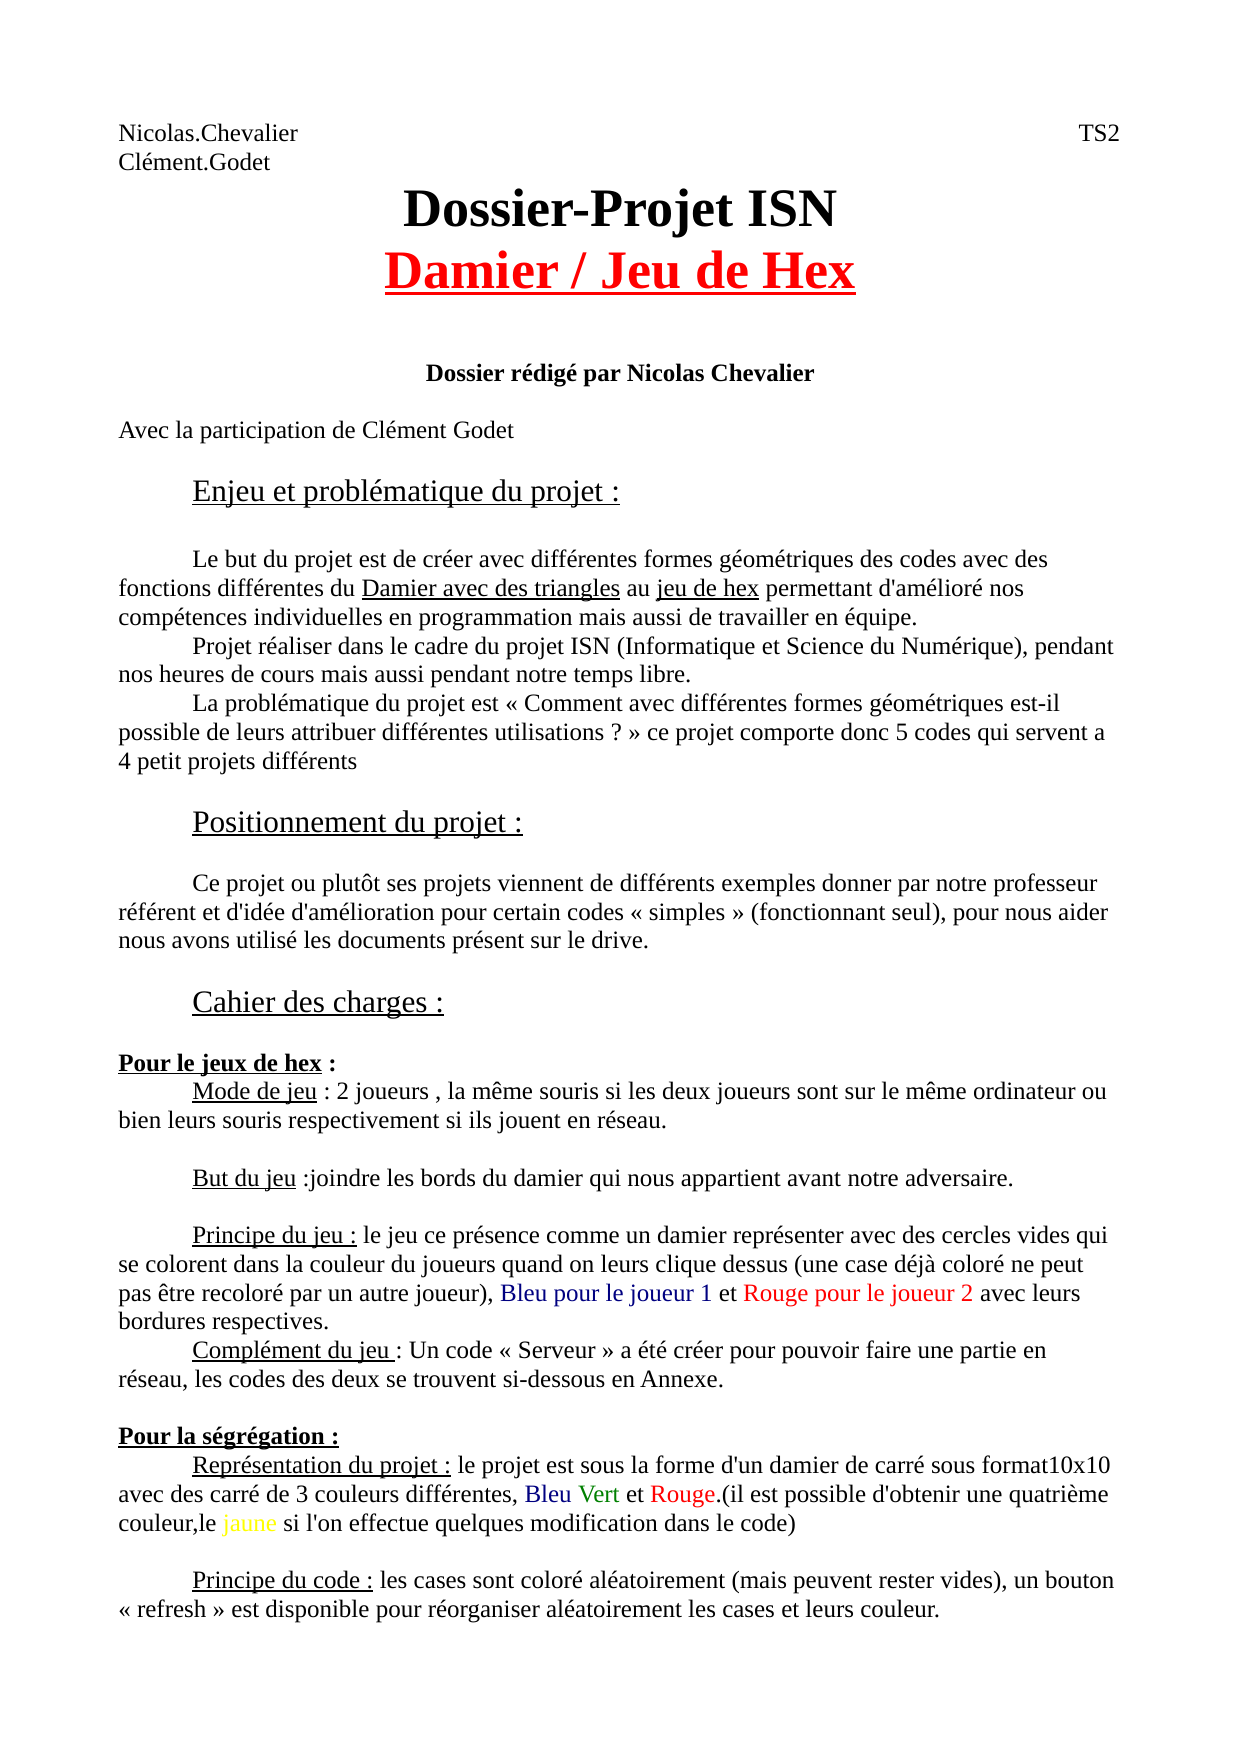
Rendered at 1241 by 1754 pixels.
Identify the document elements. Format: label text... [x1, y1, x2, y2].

text Dossier-Projet ISN [118, 176, 1122, 238]
text Mode de jeu : 2 joueurs , la même souris si les deux joueurs sont sur le même ordinateur ou bien leurs souris respectivement si ils jouent en réseau. [118, 1076, 1122, 1134]
text Dossier rédigé par Nicolas Chevalier [118, 358, 1122, 386]
text La problématique du projet est « Comment avec différentes formes géométriques est-il possible de leurs attribuer différentes utilisations ? » ce projet comporte donc 5 codes qui servent a 4 petit projets différents [118, 688, 1122, 774]
text Positionnement du projet : [118, 803, 1122, 839]
text Pour la ségrégation : [118, 1421, 1122, 1450]
text Complément du jeu : Un code « Serveur » a été créer pour pouvoir faire une partie en réseau, les codes des deux se trouvent si-dessous en Annexe. [118, 1335, 1122, 1393]
text Le but du projet est de créer avec différentes formes géométriques des codes avec des fonctions différentes du Damier avec des triangles au jeu de hex permettant d'amélioré nos compétences individuelles en programmation mais aussi de travailler en équipe. [118, 544, 1122, 631]
text Ce projet ou plutôt ses projets viennent de différents exemples donner par notre professeur référent et d'idée d'amélioration pour certain codes « simples » (fonctionnant seul), pour nous aider nous avons utilisé les documents présent sur le drive. [118, 868, 1122, 954]
text Nicolas.Chevalier TS2 [118, 118, 1122, 147]
text Principe du code : les cases sont coloré aléatoirement (mais peuvent rester vides), un bouton « refresh » est disponible pour réorganiser aléatoirement les cases et leurs couleur. [118, 1565, 1122, 1623]
text Pour le jeux de hex : [118, 1048, 1122, 1076]
text Cahier des charges : [118, 983, 1122, 1019]
text Projet réaliser dans le cadre du projet ISN (Informatique et Science du Numérique), pendant nos heures de cours mais aussi pendant notre temps libre. [118, 631, 1122, 688]
text Damier / Jeu de Hex [118, 238, 1122, 300]
text Représentation du projet : le projet est sous la forme d'un damier de carré sous format10x10 avec des carré de 3 couleurs différentes, Bleu Vert et Rouge.(il est possible d'obtenir une quatrième couleur,le jaune si l'on effectue quelques modification dans le code) [118, 1450, 1122, 1536]
text But du jeu :joindre les bords du damier qui nous appartient avant notre adversaire. [118, 1163, 1122, 1191]
text Clément.Godet [118, 147, 1122, 176]
text Principe du jeu : le jeu ce présence comme un damier représenter avec des cercles vides qui se colorent dans la couleur du joueurs quand on leurs clique dessus (une case déjà coloré ne peut pas être recoloré par un autre joueur), Bleu pour le joueur 1 et Rouge pour le joueur 2 avec leurs bordures respectives. [118, 1220, 1122, 1335]
text Enjeu et problématique du projet : [118, 473, 1122, 509]
text Avec la participation de Clément Godet [118, 415, 1122, 444]
